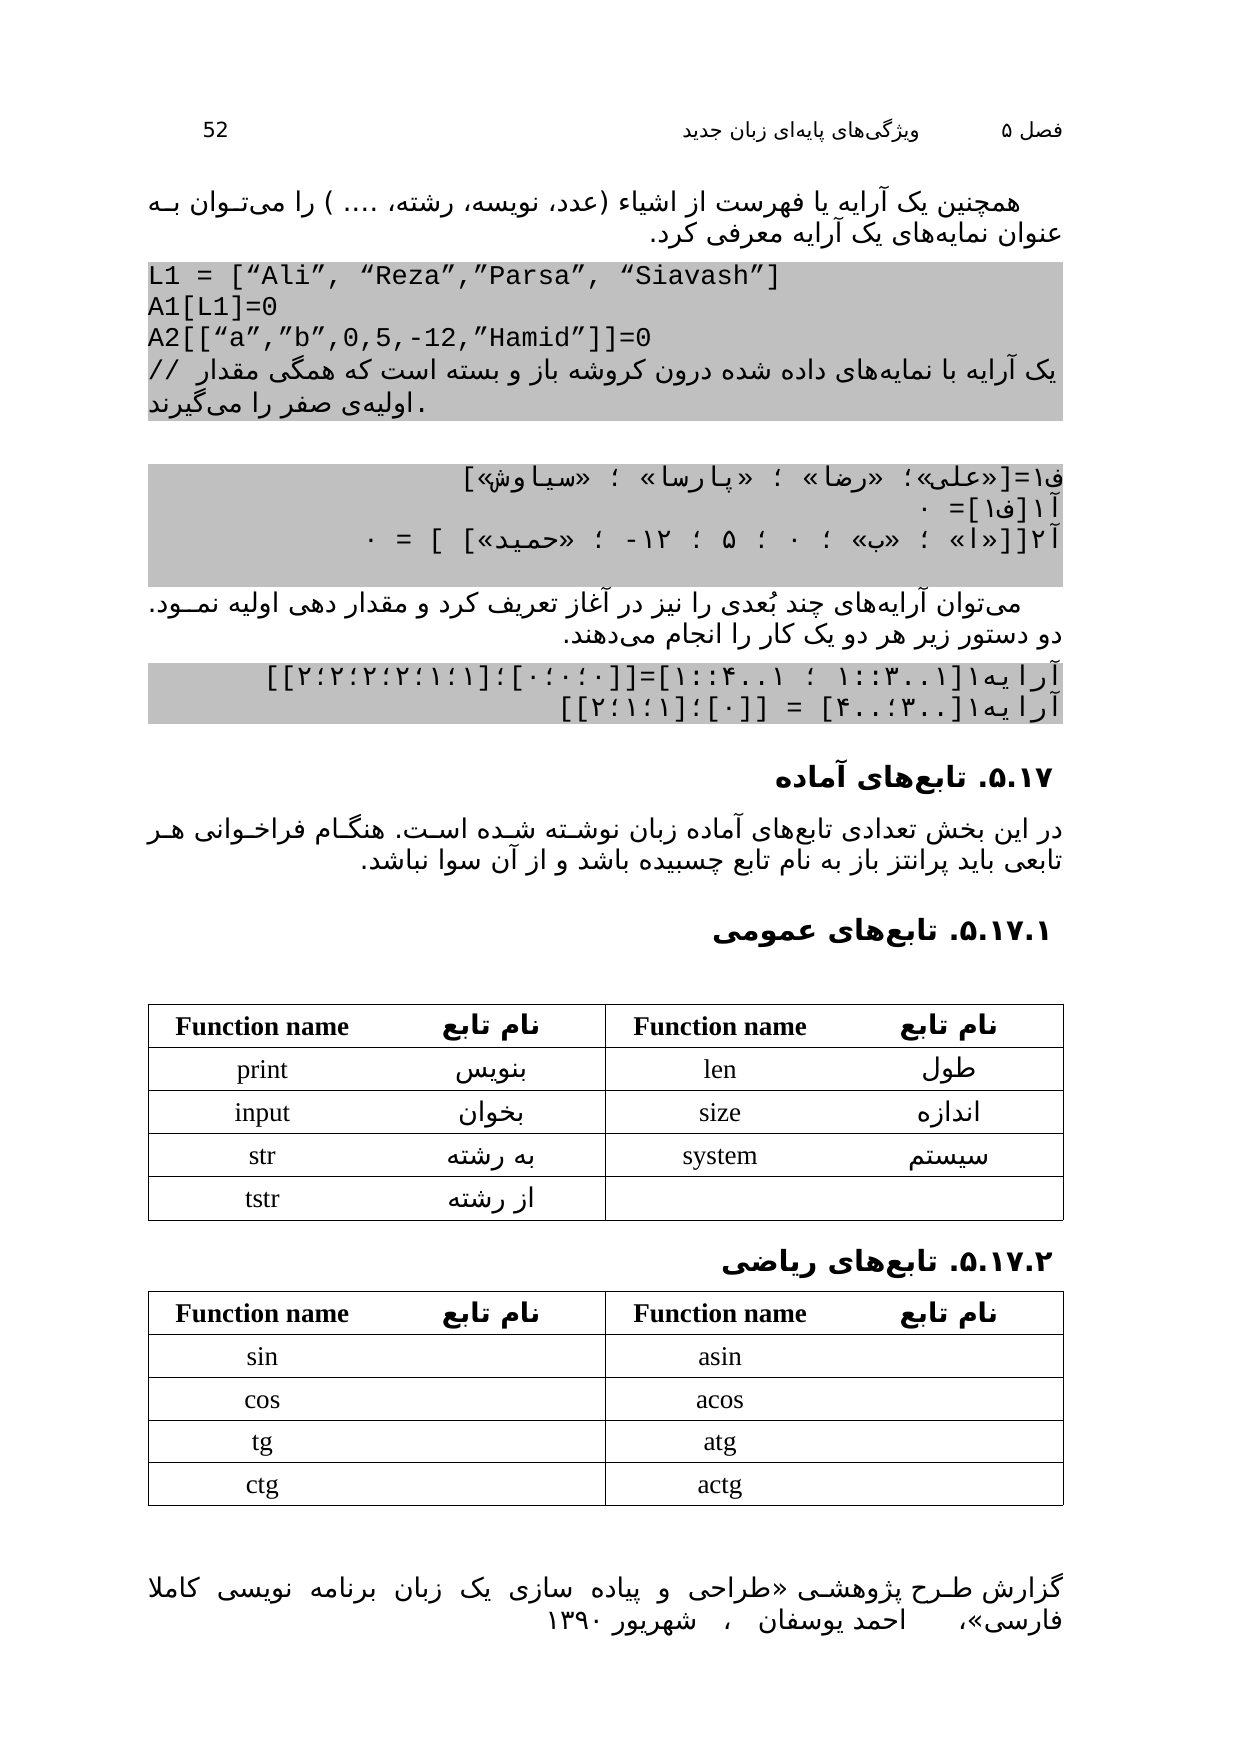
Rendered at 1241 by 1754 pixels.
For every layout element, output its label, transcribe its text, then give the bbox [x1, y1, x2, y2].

table_cell asin [606, 1335, 834, 1377]
table_cell [834, 1177, 1063, 1219]
table_cell len [606, 1048, 834, 1090]
table_cell tstr [149, 1177, 377, 1219]
table_header Function name [149, 1292, 377, 1334]
table_cell atg [606, 1421, 834, 1462]
text در این بخش تعدادی تابع‌های آماده زبان نوشته شده است. هنگام فراخوانی هر تابعی باید پرانتز باز به نام تابع چسبیده باشد و از آن سوا نباشد. [148, 813, 1063, 876]
table_header Function name [606, 1005, 834, 1047]
subtitle تابع‌های ریاضی [148, 1244, 1063, 1278]
table_cell str [149, 1134, 377, 1176]
text آرایه۱[۱..۳::۱ ؛ ۱..۴::۱]=[[۰؛۰؛۰]؛[۱؛۱؛۲؛۲؛۲؛۲]] [148, 663, 1063, 693]
table_cell ctg [149, 1463, 377, 1505]
table_cell [377, 1335, 605, 1377]
text آ۱[ف۱]= ۰ [148, 495, 1063, 526]
table_cell [377, 1378, 605, 1419]
table_header Function name [149, 1005, 377, 1047]
table_cell [377, 1463, 605, 1505]
text // یک آرایه با نمایه‌های داده شده درون کروشه باز و بسته است که همگی مقدار اولیه‌ی صفر را می‌گیرند. [148, 354, 1063, 421]
table_cell [834, 1378, 1063, 1419]
text L1 = [“Ali”, “Reza”,”Parsa”, “Siavash”] [148, 262, 1063, 293]
table_cell sin [149, 1335, 377, 1377]
table_cell به رشته [377, 1134, 605, 1176]
table_cell cos [149, 1378, 377, 1419]
table_cell [834, 1463, 1063, 1505]
table_cell بخوان [377, 1091, 605, 1133]
text A2[[“a”,”b”,0,5,-12,”Hamid”]]=0 [148, 323, 1063, 354]
table_cell acos [606, 1378, 834, 1419]
table_header نام تابع [834, 1005, 1063, 1047]
table_cell سیستم [834, 1134, 1063, 1176]
table_cell از رشته [377, 1177, 605, 1219]
text ف۱=[«علی»؛ «رضا» ؛ «پارسا» ؛ «سیاوش»] [148, 464, 1063, 495]
table_header نام تابع [834, 1292, 1063, 1334]
table_cell [377, 1421, 605, 1462]
table_cell actg [606, 1463, 834, 1505]
table_cell بنویس [377, 1048, 605, 1090]
table_cell tg [149, 1421, 377, 1462]
table_cell [834, 1335, 1063, 1377]
table_cell طول [834, 1048, 1063, 1090]
table_header نام تابع [377, 1005, 605, 1047]
table_cell [606, 1177, 834, 1219]
table_cell input [149, 1091, 377, 1133]
table_cell اندازه [834, 1091, 1063, 1133]
table_cell size [606, 1091, 834, 1133]
subtitle تابع‌های عمومی [148, 914, 1063, 948]
text همچنین یک آرایه یا فهرست از اشیاء (عدد، نویسه، رشته، …. ) را می‌توان به عنوان نمایه‌های یک آرایه معرفی کرد. [148, 186, 1063, 249]
text آرایه۱[..۳؛..۴] = [[۰]؛[۱؛۱؛۲]] [148, 693, 1063, 724]
table_header Function name [606, 1292, 834, 1334]
text آ۲[[«ا» ؛ «ب» ؛ ۰ ؛ ۵ ؛ ۱۲- ؛ «حمید»] ] = ۰ [148, 526, 1063, 556]
subtitle تابع‌های آماده [148, 761, 1063, 795]
table_cell system [606, 1134, 834, 1176]
table_cell print [149, 1048, 377, 1090]
text می‌توان آرایه‌های چند بُعدی را نیز در آغاز تعریف کرد و مقدار دهی اولیه نمود. دو دستور زیر هر دو یک کار را انجام می‌دهند. [148, 587, 1063, 650]
table_header نام تابع [377, 1292, 605, 1334]
table_cell [834, 1421, 1063, 1462]
text A1[L1]=0 [148, 293, 1063, 323]
